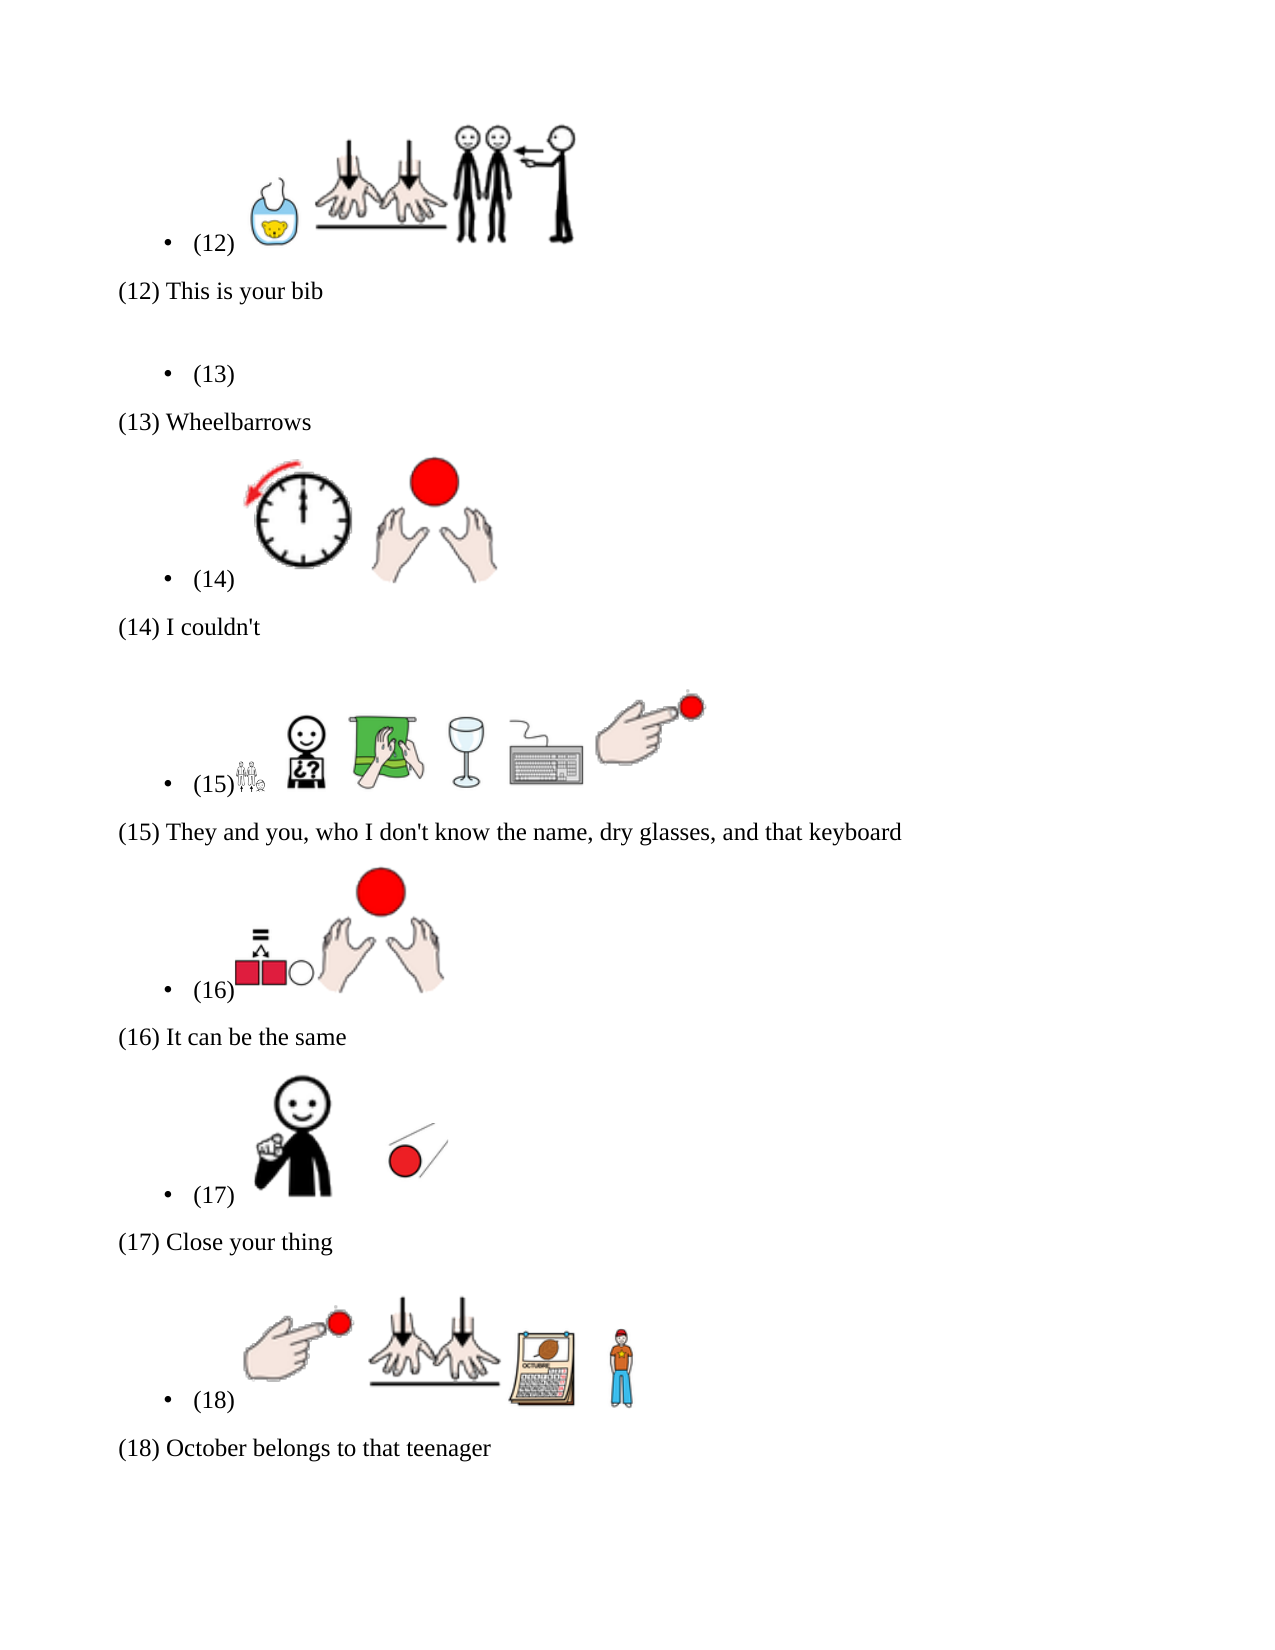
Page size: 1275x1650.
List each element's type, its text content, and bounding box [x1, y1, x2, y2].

picture [234, 659, 720, 793]
text (16) It can be the same [118, 1022, 1157, 1051]
picture [234, 118, 582, 252]
list (18) [164, 1275, 1157, 1414]
text (14) I couldn't [118, 612, 1157, 641]
text (15) They and you, who I don't know the name, dry glasses, and that keyboard [118, 817, 1157, 846]
picture [234, 1275, 662, 1409]
picture [234, 454, 502, 588]
picture [234, 864, 449, 998]
list (13) [164, 323, 1157, 388]
text (17) Close your thing [118, 1227, 1157, 1256]
text (18) October belongs to that teenager [118, 1433, 1157, 1461]
picture [234, 1070, 449, 1204]
list (15) [164, 659, 1157, 798]
text (12) This is your bib [118, 276, 1157, 304]
list (12) [164, 118, 1157, 257]
text (13) Wheelbarrows [118, 407, 1157, 435]
list (17) [164, 1070, 1157, 1209]
list (14) [164, 454, 1157, 593]
list (16) [164, 865, 1157, 1003]
